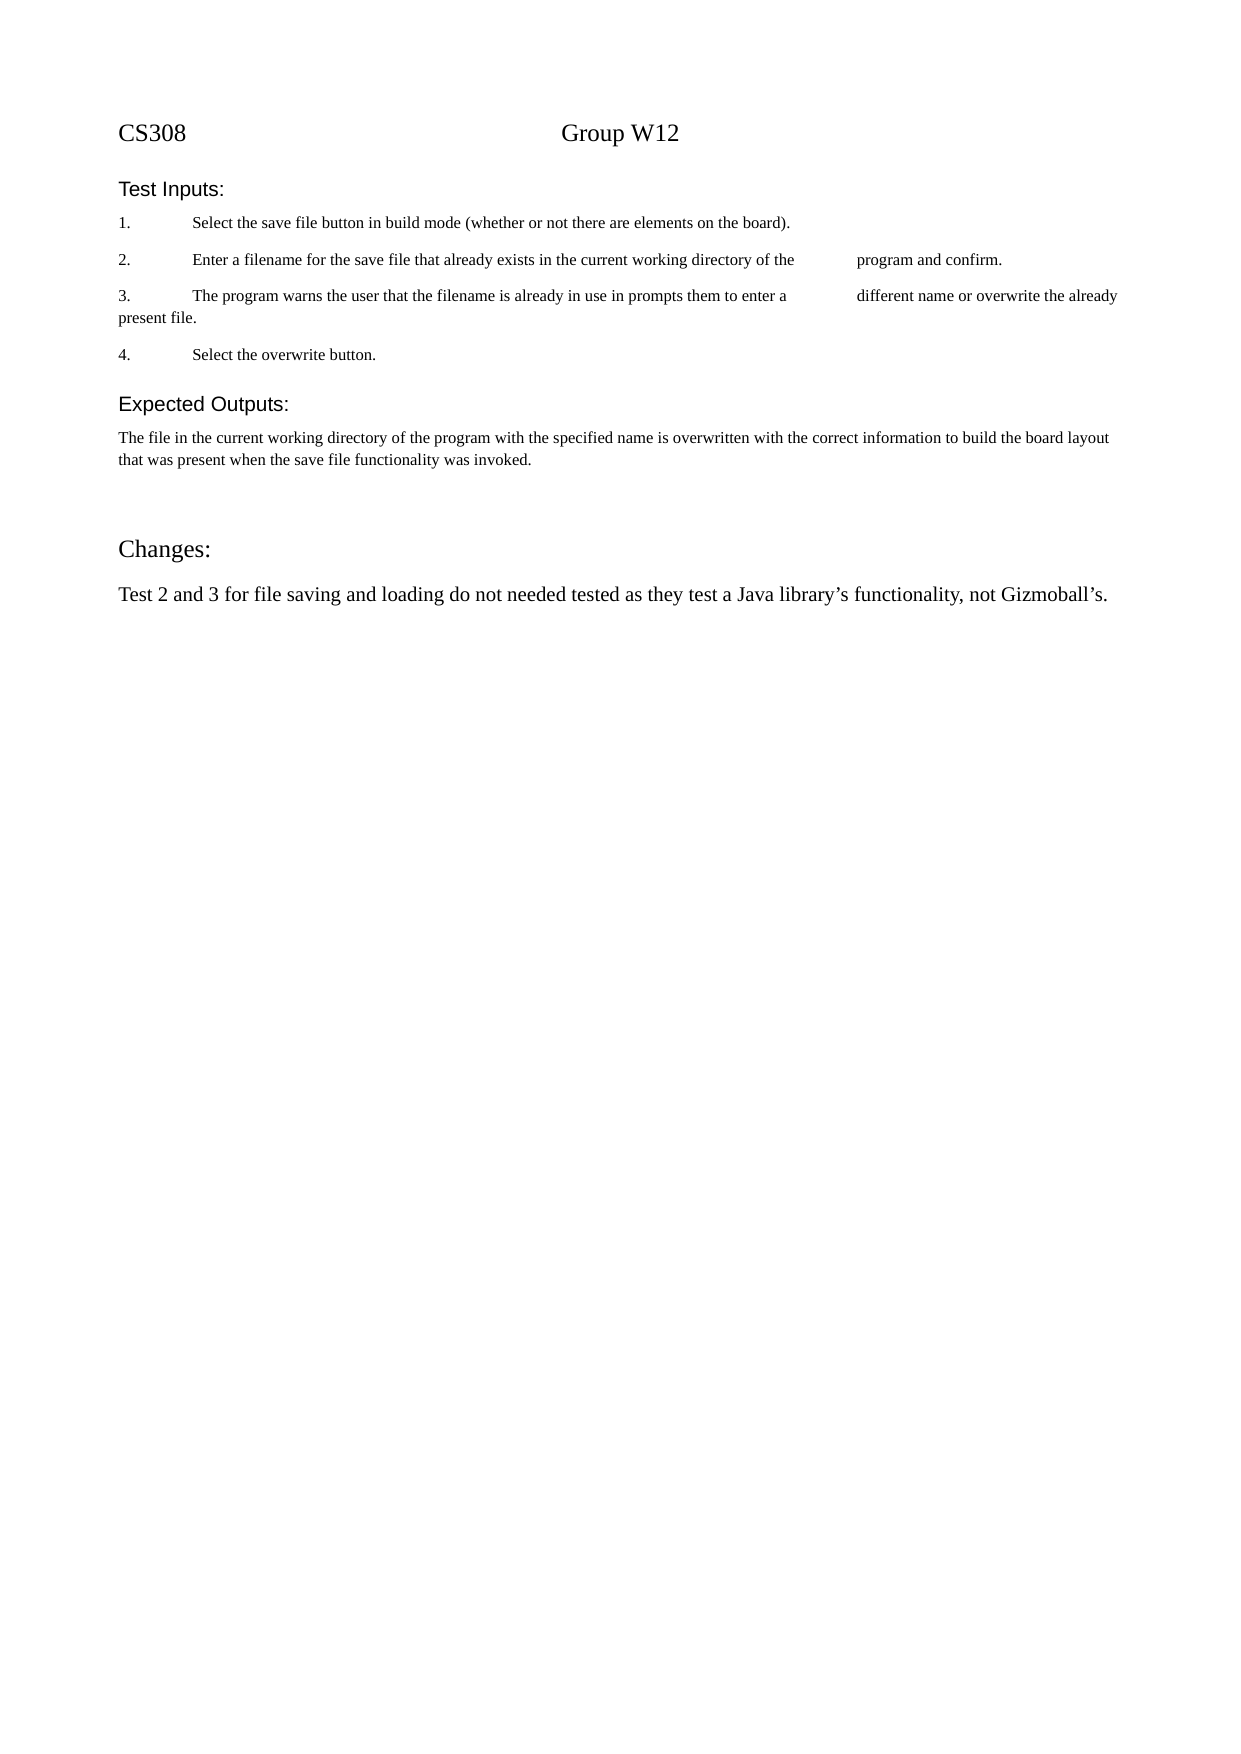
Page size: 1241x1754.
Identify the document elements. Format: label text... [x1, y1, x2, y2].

text The file in the current working directory of the program with the specified name is overwritten with the correct information to build the board layout that was present when the save file functionality was invoked. [118, 428, 1122, 469]
text 3. The program warns the user that the filename is already in use in prompts them to enter a different name or overwrite the already present file. [118, 286, 1122, 327]
text Expected Outputs: [118, 391, 1122, 415]
text Test 2 and 3 for file saving and loading do not needed tested as they test a Java library’s functionality, not Gizmoball’s. [118, 582, 1122, 606]
text 2. Enter a filename for the save file that already exists in the current working directory of the program and confirm. [118, 249, 1122, 268]
text Changes: [118, 534, 1122, 563]
text 4. Select the overwrite button. [118, 344, 1122, 364]
text Test Inputs: [118, 176, 1122, 200]
text 1. Select the save file button in build mode (whether or not there are elements on the board). [118, 213, 1122, 232]
